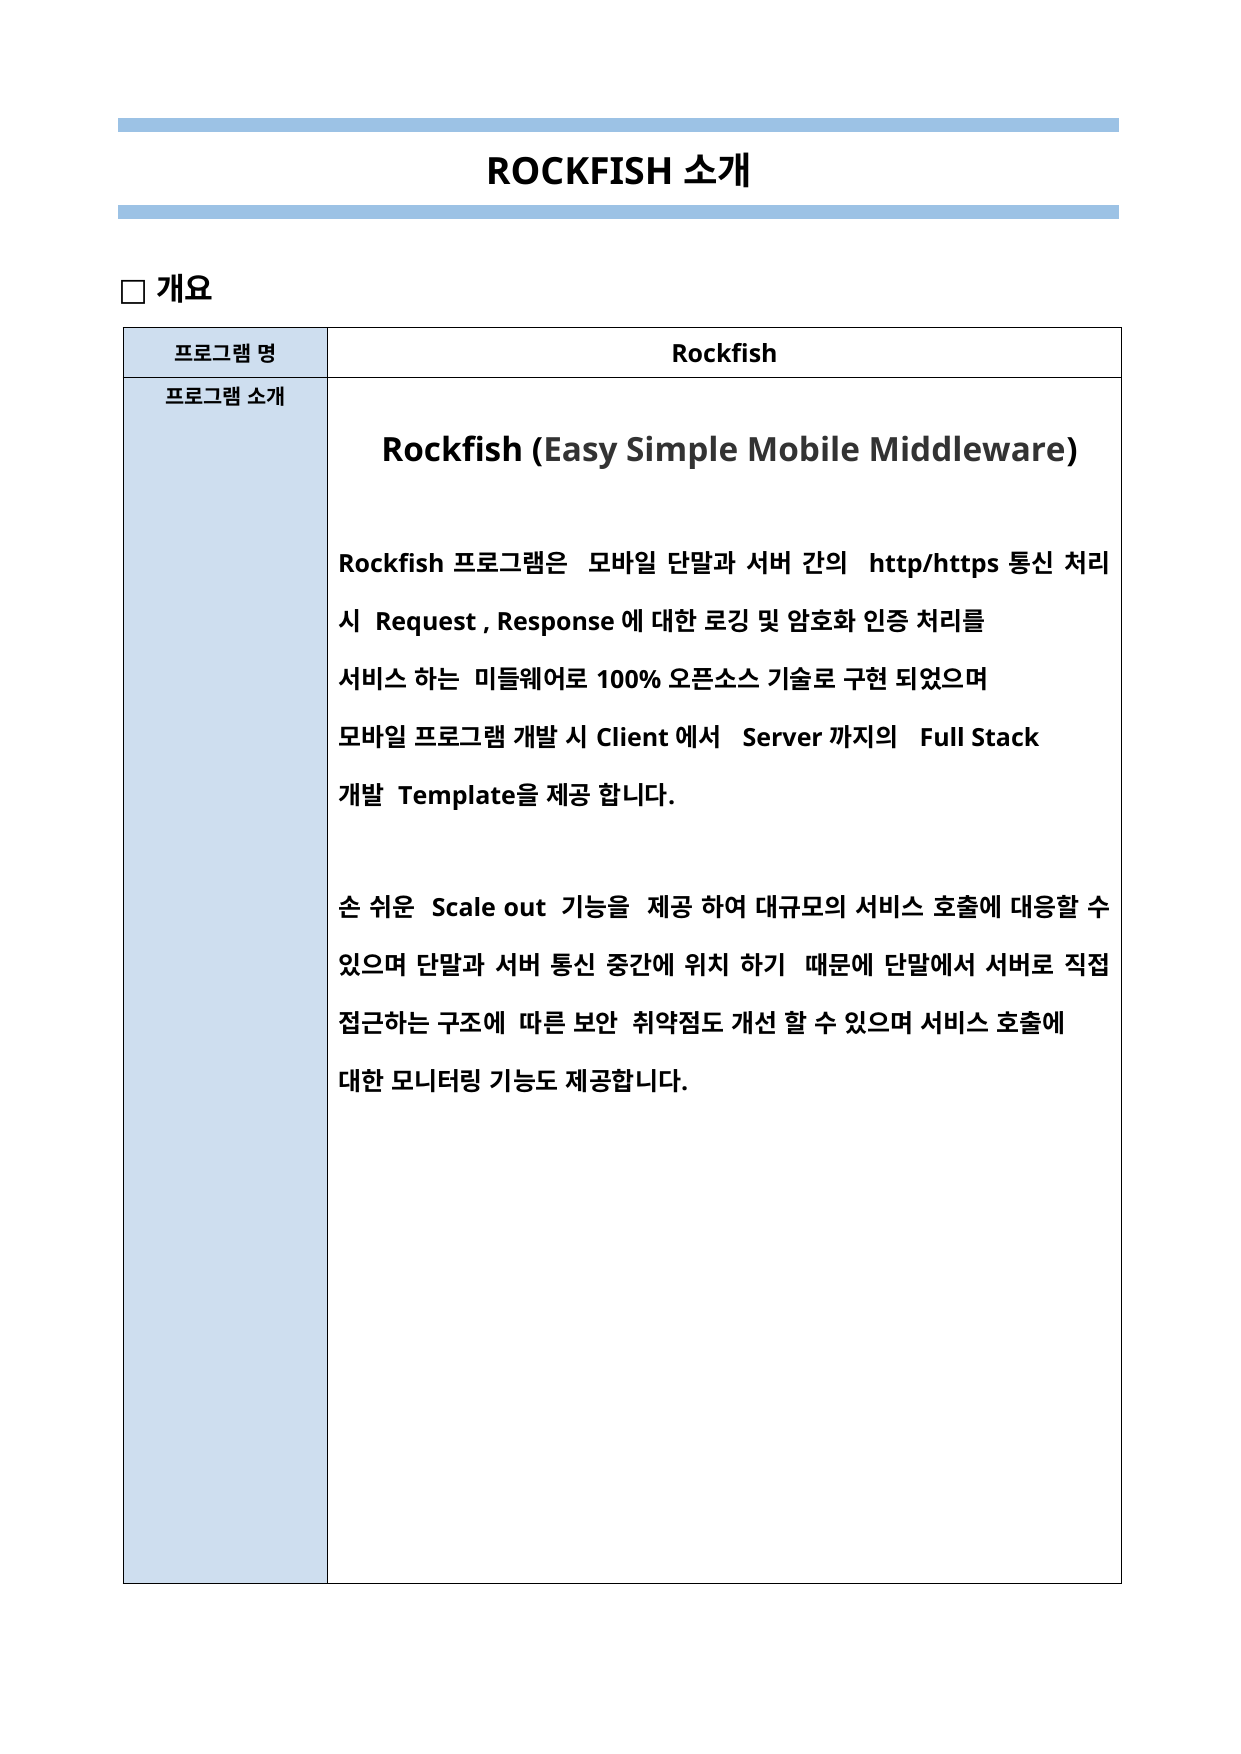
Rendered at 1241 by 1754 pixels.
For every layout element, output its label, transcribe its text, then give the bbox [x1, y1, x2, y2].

text □ 개요 [118, 264, 1122, 309]
table_cell ROCKFISH 소개 [118, 132, 1119, 205]
table_cell [118, 205, 1119, 219]
table_header Rockfish [328, 328, 1121, 377]
table_header [1119, 118, 1133, 219]
table_header [118, 118, 1119, 132]
table_cell Rockfish (Easy Simple Mobile Middleware) Rockfish 프로그램은 모바일 단말과 서버 간의 http/https 통신 처리 시 Request , Response 에 대한 로깅 및 암호화 인증 처리를 서비스 하는 미들웨어로 100% 오픈소스 기술로 구현 되었으며 모바일 프로그램 개발 시 Client 에서 Server 까지의 Full Stack 개발 Template을 제공 합니다. 손 쉬운 Scale out 기능을 제공 하여 대규모의 서비스 호출에 대응할 수 있으며 단말과 서버 통신 중간에 위치 하기 때문에 단말에서 서버로 직접 접근하는 구조에 따른 보안 취약점도 개선 할 수 있으며 서비스 호출에 대한 모니터링 기능도 제공합니다. [328, 378, 1121, 1583]
table_header 프로그램 명 [124, 328, 327, 377]
table_cell 프로그램 소개 [124, 378, 327, 1583]
table_header [107, 118, 118, 219]
